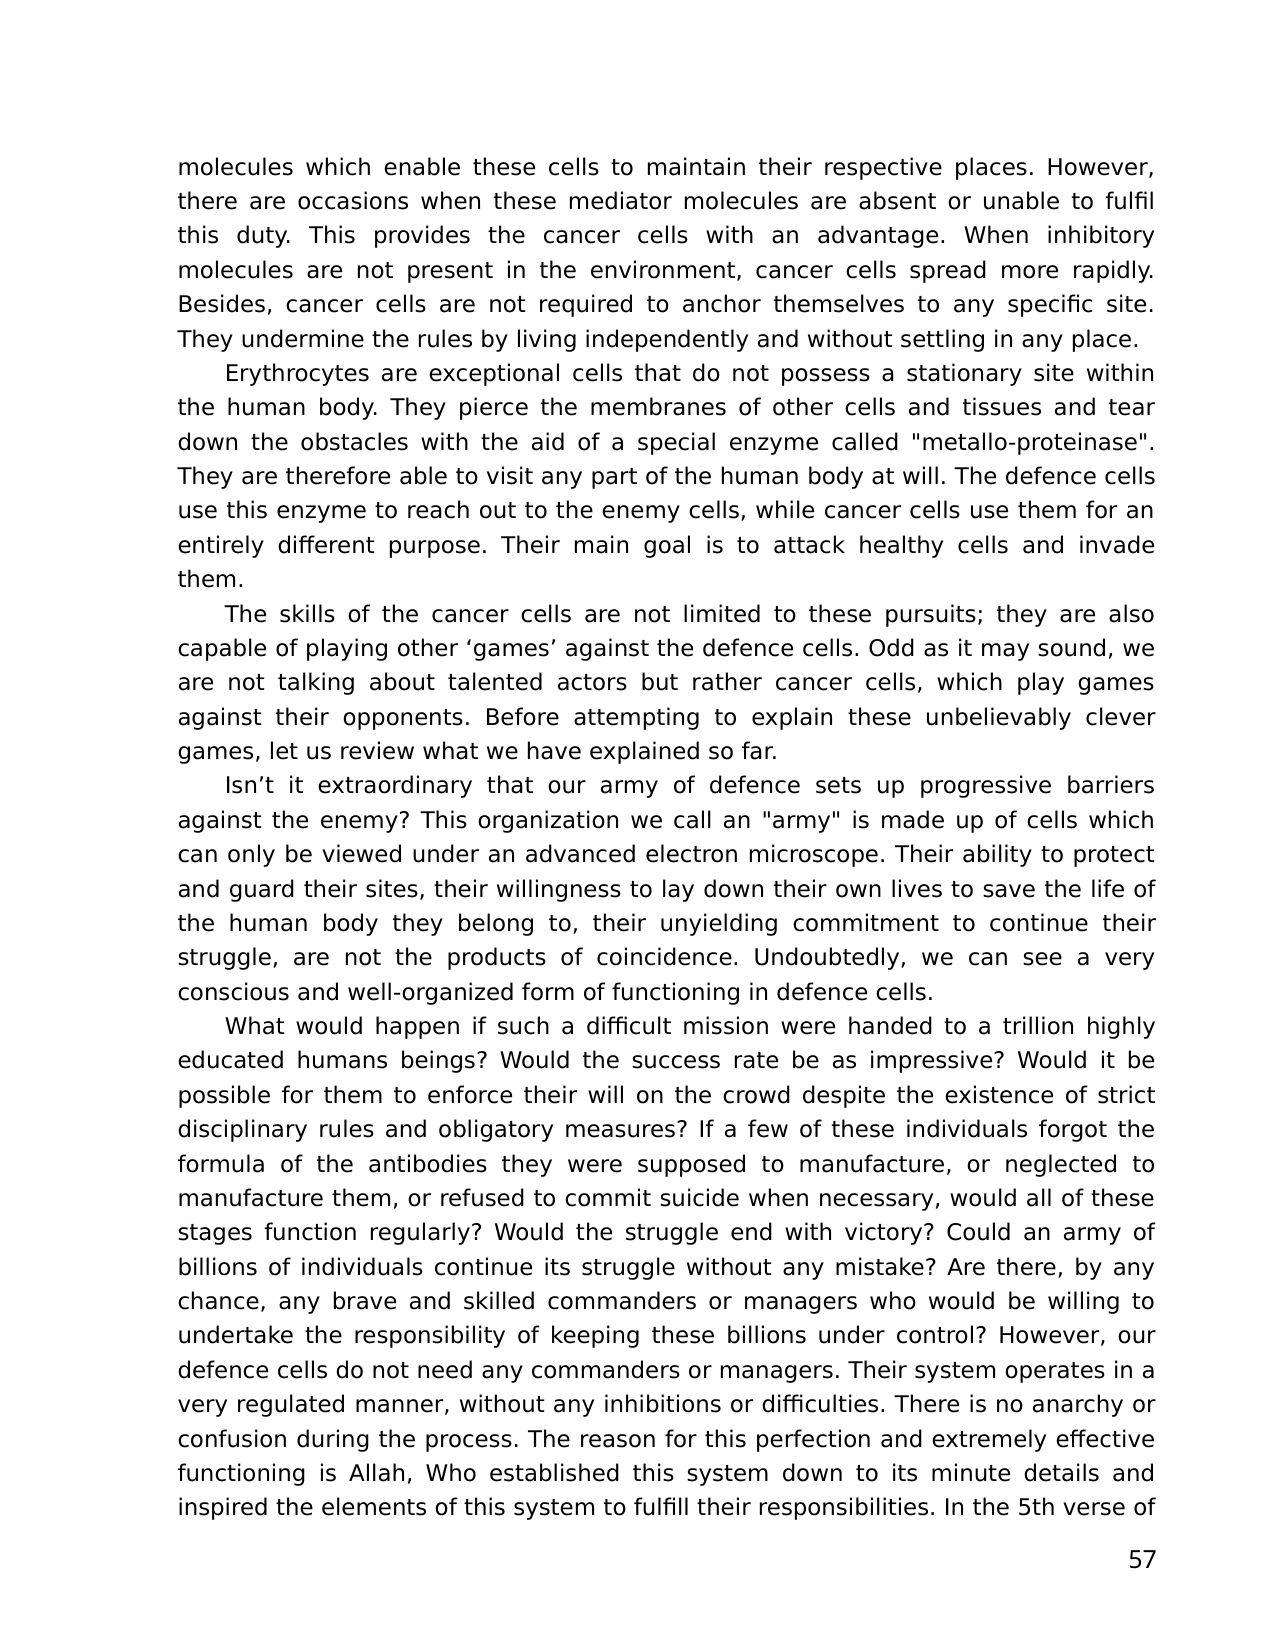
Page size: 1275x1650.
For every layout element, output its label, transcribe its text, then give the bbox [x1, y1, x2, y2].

text Erythrocytes are exceptional cells that do not possess a stationary site within the human body. They pierce the membranes of other cells and tissues and tear down the obstacles with the aid of a special enzyme called "metallo-proteinase". They are therefore able to visit any part of the human body at will. The defence cells use this enzyme to reach out to the enemy cells, while cancer cells use them for an entirely different purpose. Their main goal is to attack healthy cells and invade them. [177, 354, 1157, 594]
text What would happen if such a difficult mission were handed to a trillion highly educated humans beings? Would the success rate be as impressive? Would it be possible for them to enforce their will on the crowd despite the existence of strict disciplinary rules and obligatory measures? If a few of these individuals forgot the formula of the antibodies they were supposed to manufacture, or neglected to manufacture them, or refused to commit suicide when necessary, would all of these stages function regularly? Would the struggle end with victory? Could an army of billions of individuals continue its struggle without any mistake? Are there, by any chance, any brave and skilled commanders or managers who would be willing to undertake the responsibility of keeping these billions under control? However, our defence cells do not need any commanders or managers. Their system operates in a very regulated manner, without any inhibitions or difficulties. There is no anarchy or confusion during the process. The reason for this perfection and extremely effective functioning is Allah, Who established this system down to its minute details and inspired the elements of this system to fulfill their responsibilities. In the 5th verse of [177, 1007, 1157, 1523]
text The skills of the cancer cells are not limited to these pursuits; they are also capable of playing other ‘games’ against the defence cells. Odd as it may sound, we are not talking about talented actors but rather cancer cells, which play games against their opponents. Before attempting to explain these unbelievably clever games, let us review what we have explained so far. [177, 594, 1157, 766]
text molecules which enable these cells to maintain their respective places. However, there are occasions when these mediator molecules are absent or unable to fulfil this duty. This provides the cancer cells with an advantage. When inhibitory molecules are not present in the environment, cancer cells spread more rapidly. Besides, cancer cells are not required to anchor themselves to any specific site. They undermine the rules by living independently and without settling in any place. [177, 148, 1157, 354]
text Isn’t it extraordinary that our army of defence sets up progressive barriers against the enemy? This organization we call an "army" is made up of cells which can only be viewed under an advanced electron microscope. Their ability to protect and guard their sites, their willingness to lay down their own lives to save the life of the human body they belong to, their unyielding commitment to continue their struggle, are not the products of coincidence. Undoubtedly, we can see a very conscious and well-organized form of functioning in defence cells. [177, 766, 1157, 1007]
